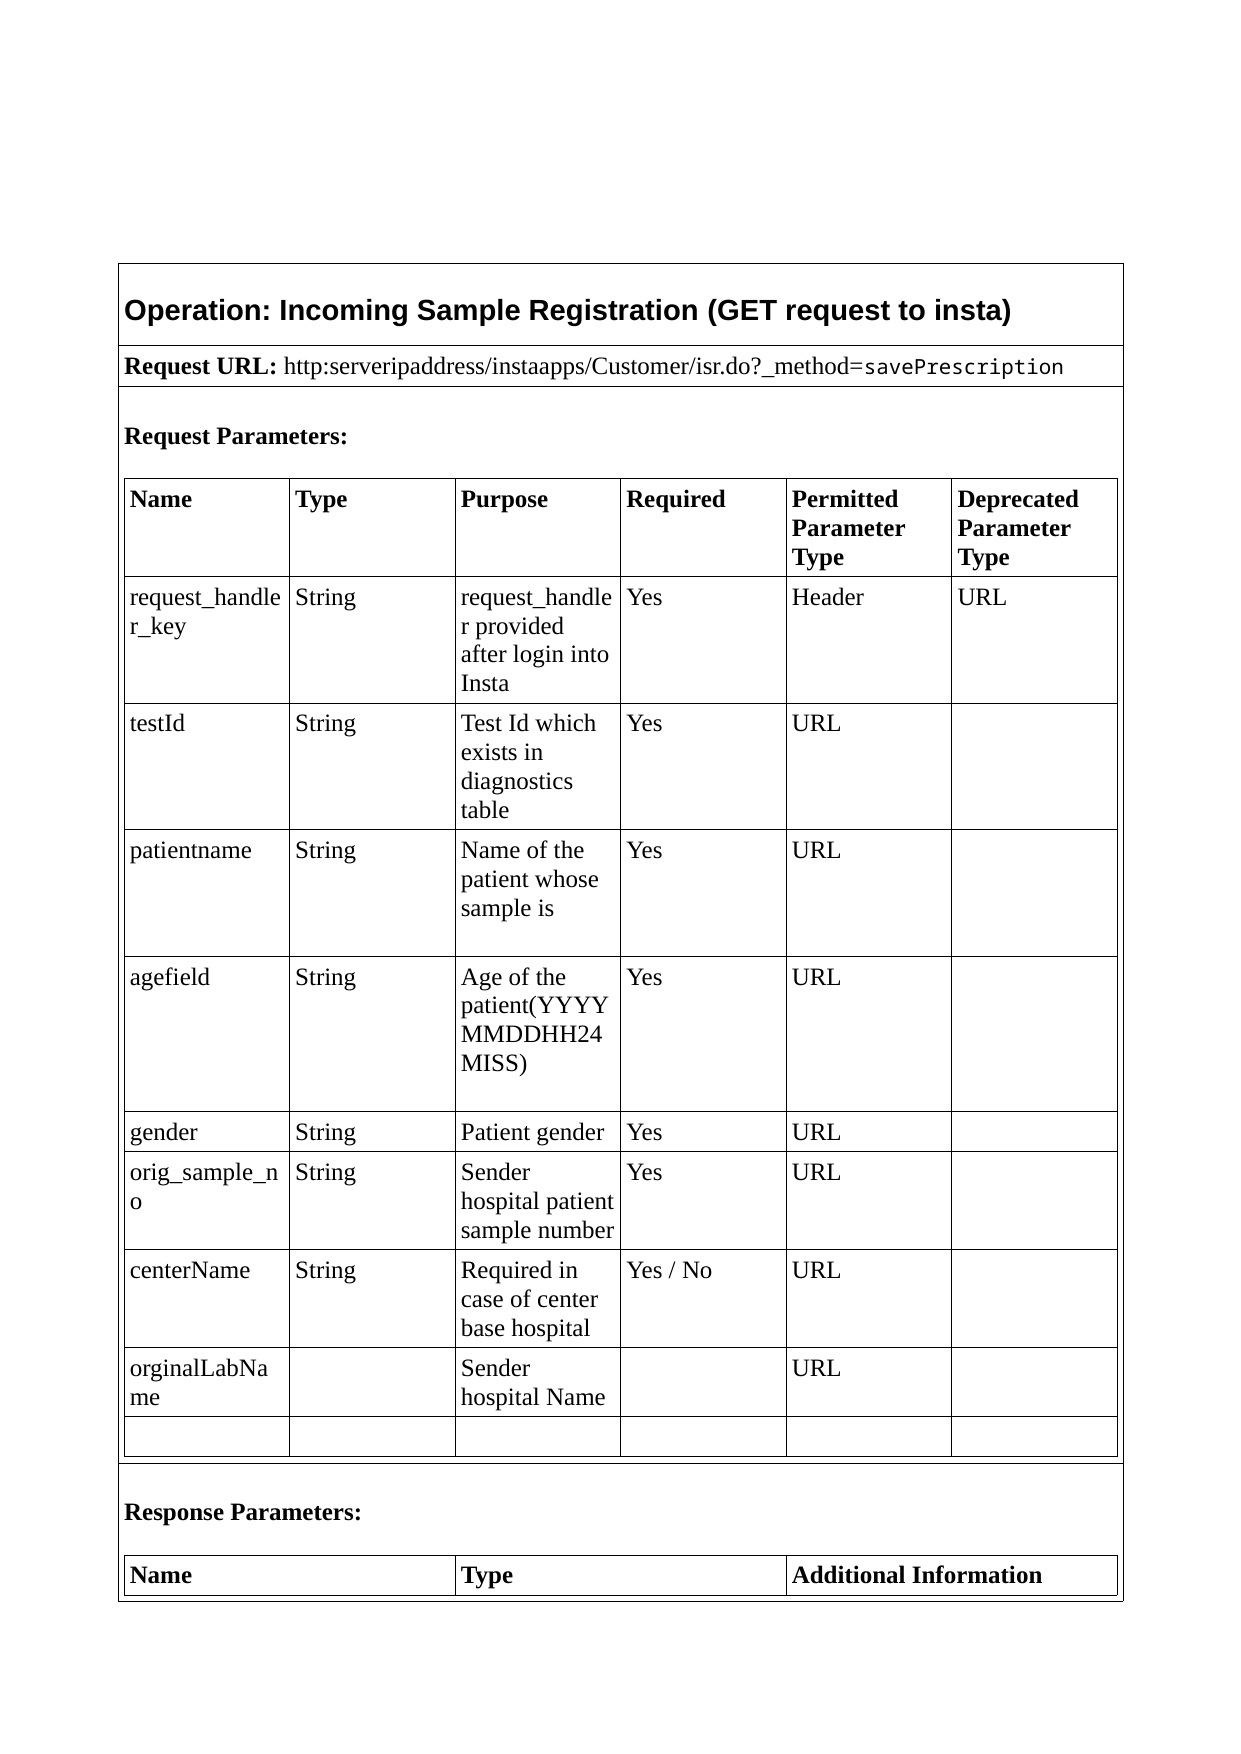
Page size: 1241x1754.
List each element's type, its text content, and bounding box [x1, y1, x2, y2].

table_cell Yes / No [621, 1250, 786, 1347]
table_cell String [290, 1112, 455, 1151]
table_header Operation: Incoming Sample Registration (GET request to insta) [119, 264, 1123, 345]
table_cell Request URL: http:serveripaddress/instaapps/Customer/isr.do?_method=savePrescription [119, 346, 1123, 386]
table_cell Patient gender [456, 1112, 620, 1151]
table_cell orginalLabName [125, 1348, 289, 1416]
table_cell [952, 1112, 1117, 1151]
table_cell String [290, 957, 455, 1111]
table_cell Response Parameters: [119, 1464, 1123, 1601]
table_header Name [125, 1556, 455, 1595]
table_header Type [290, 479, 455, 576]
table_cell [952, 830, 1117, 956]
table_cell [952, 1348, 1117, 1416]
table_cell URL [787, 1348, 951, 1416]
table_cell orig_sample_no [125, 1152, 289, 1249]
table_cell String [290, 1152, 455, 1249]
table_cell Age of the patient(YYYYMMDDHH24MISS) [456, 957, 620, 1111]
table_cell [952, 957, 1117, 1111]
table_cell String [290, 1250, 455, 1347]
table_cell Yes [621, 1152, 786, 1249]
table_cell [290, 1417, 455, 1456]
table_cell [621, 1348, 786, 1416]
table_cell Yes [621, 1112, 786, 1151]
table_cell URL [952, 577, 1117, 703]
table_cell centerName [125, 1250, 289, 1347]
table_cell Yes [621, 830, 786, 956]
table_cell Yes [621, 704, 786, 829]
table_cell URL [787, 1152, 951, 1249]
table_cell agefield [125, 957, 289, 1111]
table_header Type [456, 1556, 786, 1595]
table_cell request_handler provided after login into Insta [456, 577, 620, 703]
table_cell [952, 704, 1117, 829]
table_cell Sender hospital Name [456, 1348, 620, 1416]
table_cell [290, 1348, 455, 1416]
table_cell Yes [621, 577, 786, 703]
table_cell String [290, 704, 455, 829]
table_cell [952, 1417, 1117, 1456]
table_cell URL [787, 957, 951, 1111]
table_cell [456, 1417, 620, 1456]
table_cell patientname [125, 830, 289, 956]
table_cell Test Id which exists in diagnostics table [456, 704, 620, 829]
table_cell Sender hospital patient sample number [456, 1152, 620, 1249]
table_header Purpose [456, 479, 620, 576]
table_cell URL [787, 830, 951, 956]
table_cell testId [125, 704, 289, 829]
table_cell gender [125, 1112, 289, 1151]
table_header Deprecated Parameter Type [952, 479, 1117, 576]
table_header Additional Information [787, 1556, 1117, 1595]
table_cell Required in case of center base hospital [456, 1250, 620, 1347]
table_cell URL [787, 1112, 951, 1151]
table_cell [787, 1417, 951, 1456]
table_cell [125, 1417, 289, 1456]
table_cell Name of the patient whose sample is [456, 830, 620, 956]
table_cell Yes [621, 957, 786, 1111]
table_cell Header [787, 577, 951, 703]
table_cell request_handler_key [125, 577, 289, 703]
table_cell [952, 1250, 1117, 1347]
table_cell Request Parameters: [119, 387, 1123, 1462]
table_header Permitted Parameter Type [787, 479, 951, 576]
table_header Name [125, 479, 289, 576]
table_cell URL [787, 704, 951, 829]
table_cell String [290, 830, 455, 956]
table_cell String [290, 577, 455, 703]
table_cell [621, 1417, 786, 1456]
table_cell URL [787, 1250, 951, 1347]
table_header Required [621, 479, 786, 576]
table_cell [952, 1152, 1117, 1249]
